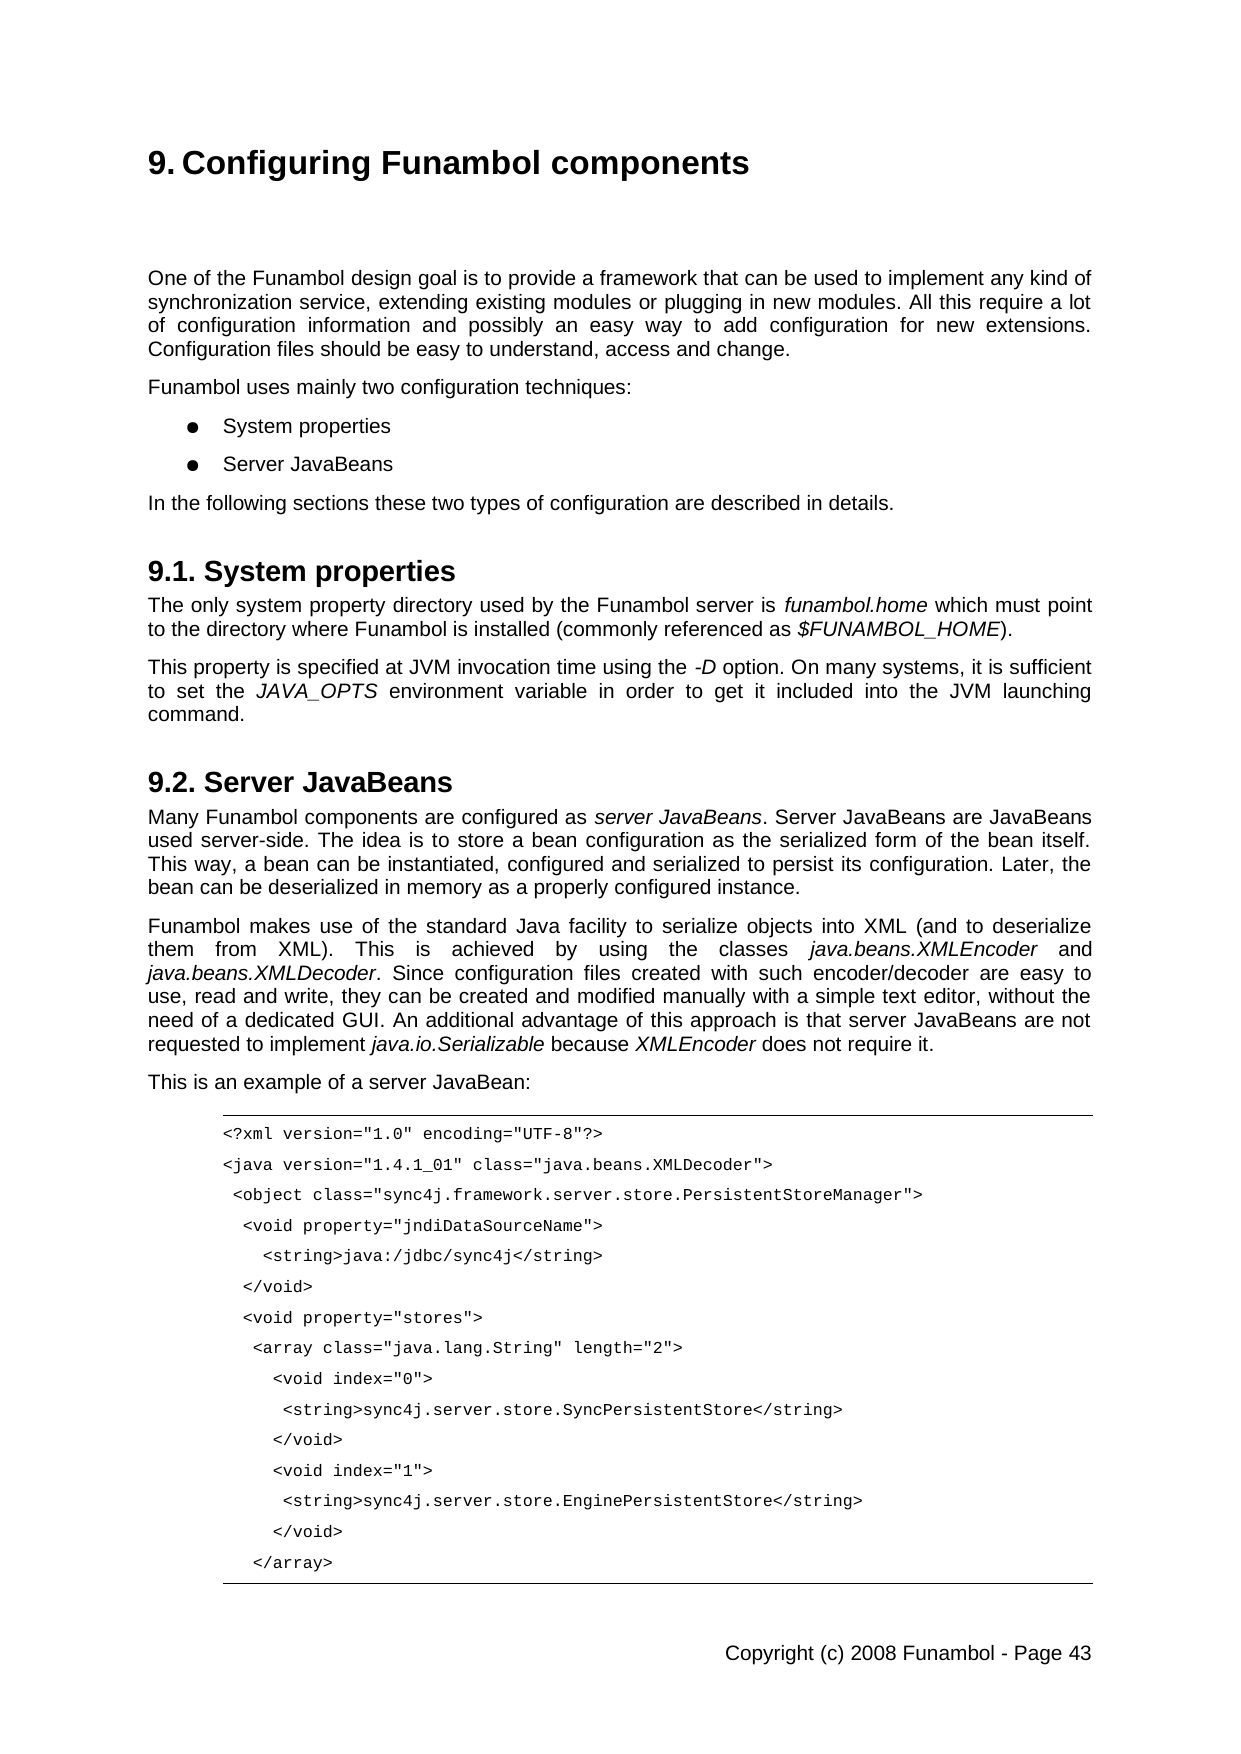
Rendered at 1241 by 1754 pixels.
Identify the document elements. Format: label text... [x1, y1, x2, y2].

text This property is specified at JVM invocation time using the -D option. On many systems, it is sufficient to set the JAVA_OPTS environment variable in order to get it included into the JVM launching command. [148, 656, 1093, 726]
text <void property="jndiDataSourceName"> [223, 1207, 1093, 1236]
text <string>sync4j.server.store.EnginePersistentStore</string> [223, 1483, 1093, 1512]
text <string>sync4j.server.store.SyncPersistentStore</string> [223, 1391, 1093, 1420]
text In the following sections these two types of configuration are described in details. [148, 491, 1093, 515]
subtitle System properties [148, 555, 1093, 587]
list System properties [185, 414, 1093, 438]
text </array> [223, 1544, 1093, 1583]
text <array class="java.lang.String" length="2"> [223, 1329, 1093, 1359]
list Server JavaBeans [185, 453, 1093, 476]
text <void property="stores"> [223, 1299, 1093, 1328]
text <void index="1"> [223, 1452, 1093, 1481]
text <void index="0"> [223, 1360, 1093, 1389]
text </void> [223, 1421, 1093, 1451]
text This is an example of a server JavaBean: [148, 1071, 1093, 1094]
text <string>java:/jdbc/sync4j</string> [223, 1238, 1093, 1267]
text <java version="1.4.1_01" class="java.beans.XMLDecoder"> [223, 1146, 1093, 1175]
text Many Funambol components are configured as server JavaBeans. Server JavaBeans are JavaBeans used server-side. The idea is to store a bean configuration as the serialized form of the bean itself. This way, a bean can be instantiated, configured and serialized to persist its configuration. Later, the bean can be deserialized in memory as a properly configured instance. [148, 805, 1093, 899]
text </void> [223, 1268, 1093, 1297]
text The only system property directory used by the Funambol server is funambol.home which must point to the directory where Funambol is installed (commonly referenced as $FUNAMBOL_HOME). [148, 594, 1093, 641]
text One of the Funambol design goal is to provide a framework that can be used to implement any kind of synchronization service, extending existing modules or plugging in new modules. All this require a lot of configuration information and possibly an easy way to add configuration for new extensions. Configuration files should be easy to understand, access and change. [148, 267, 1093, 361]
text </void> [223, 1513, 1093, 1542]
subtitle Configuring Funambol components [148, 144, 1093, 181]
subtitle Server JavaBeans [148, 766, 1093, 799]
text Funambol makes use of the standard Java facility to serialize objects into XML (and to deserialize them from XML). This is achieved by using the classes java.beans.XMLEncoder and java.beans.XMLDecoder. Since configuration files created with such encoder/decoder are easy to use, read and write, they can be created and modified manually with a simple text editor, without the need of a dedicated GUI. An additional advantage of this approach is that server JavaBeans are not requested to implement java.io.Serializable because XMLEncoder does not require it. [148, 914, 1093, 1056]
text <object class="sync4j.framework.server.store.PersistentStoreManager"> [223, 1176, 1093, 1206]
text Funambol uses mainly two configuration techniques: [148, 376, 1093, 399]
text <?xml version="1.0" encoding="UTF-8"?> [223, 1116, 1093, 1144]
